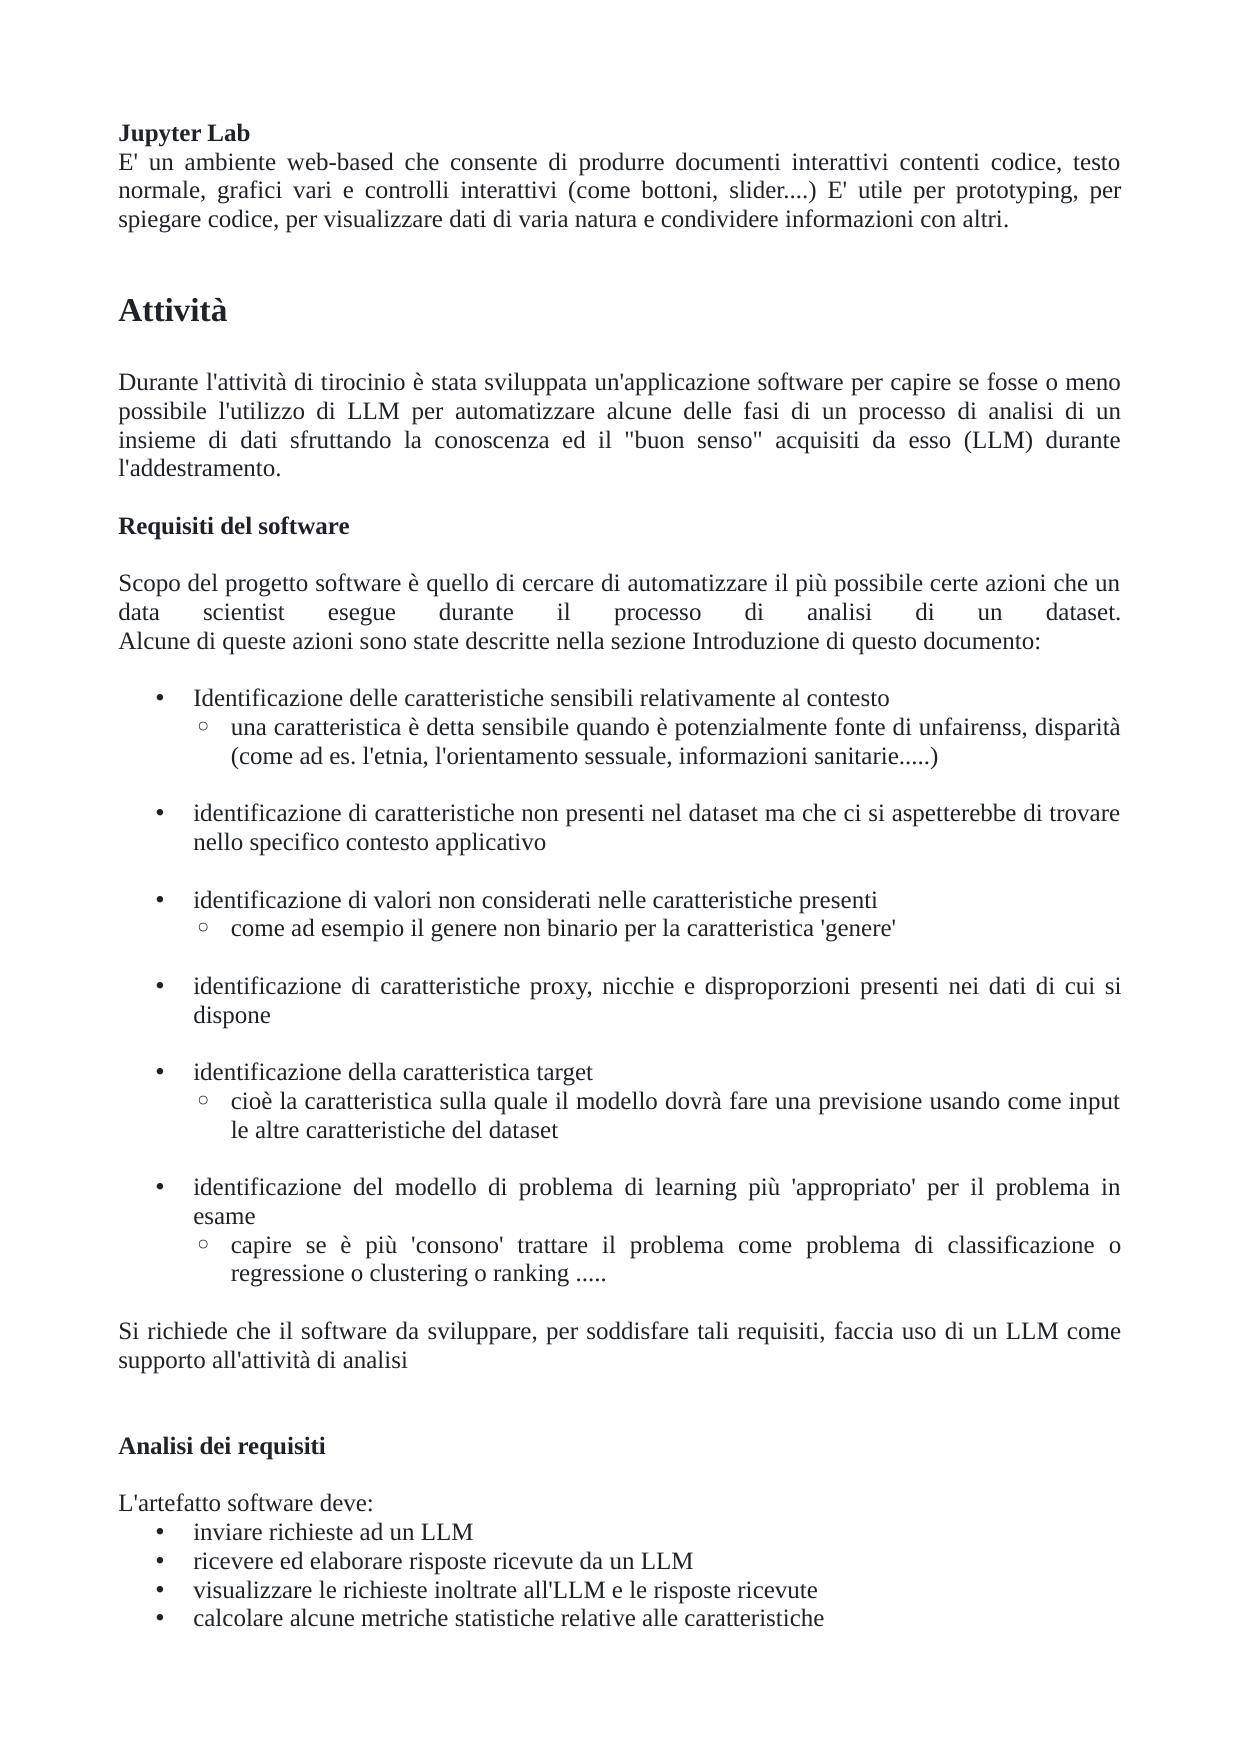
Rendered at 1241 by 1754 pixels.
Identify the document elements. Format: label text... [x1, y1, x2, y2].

text L'artefatto software deve: [118, 1488, 1122, 1517]
list identificazione di valori non considerati nelle caratteristiche presenti [156, 885, 1122, 913]
list calcolare alcune metriche statistiche relative alle caratteristiche [156, 1603, 1122, 1632]
list identificazione del modello di problema di learning più 'appropriato' per il problema in esame [156, 1172, 1122, 1230]
text E' un ambiente web-based che consente di produrre documenti interattivi contenti codice, testo normale, grafici vari e controlli interattivi (come bottoni, slider....) E' utile per prototyping, per spiegare codice, per visualizzare dati di varia natura e condividere informazioni con altri. [118, 147, 1122, 233]
list come ad esempio il genere non binario per la caratteristica 'genere' [193, 913, 1122, 942]
list identificazione di caratteristiche non presenti nel dataset ma che ci si aspetterebbe di trovare nello specifico contesto applicativo [156, 798, 1122, 856]
subtitle Analisi dei requisiti [118, 1431, 1122, 1460]
text Attività [118, 291, 1122, 329]
list cioè la caratteristica sulla quale il modello dovrà fare una previsione usando come input le altre caratteristiche del dataset [193, 1086, 1122, 1143]
text Scopo del progetto software è quello di cercare di automatizzare il più possibile certe azioni che un data scientist esegue durante il processo di analisi di un dataset. Alcune di queste azioni sono state descritte nella sezione Introduzione di questo documento: [118, 568, 1122, 655]
list Identificazione delle caratteristiche sensibili relativamente al contesto [156, 683, 1122, 712]
subtitle Requisiti del software [118, 511, 1122, 540]
list identificazione di caratteristiche proxy, nicchie e disproporzioni presenti nei dati di cui si dispone [156, 971, 1122, 1028]
list ricevere ed elaborare risposte ricevute da un LLM [156, 1546, 1122, 1575]
list visualizzare le richieste inoltrate all'LLM e le risposte ricevute [156, 1575, 1122, 1603]
list identificazione della caratteristica target [156, 1057, 1122, 1086]
text Durante l'attività di tirocinio è stata sviluppata un'applicazione software per capire se fosse o meno possibile l'utilizzo di LLM per automatizzare alcune delle fasi di un processo di analisi di un insieme di dati sfruttando la conoscenza ed il "buon senso" acquisiti da esso (LLM) durante l'addestramento. [118, 367, 1122, 482]
list una caratteristica è detta sensibile quando è potenzialmente fonte di unfairenss, disparità (come ad es. l'etnia, l'orientamento sessuale, informazioni sanitarie.....) [193, 712, 1122, 770]
text Si richiede che il software da sviluppare, per soddisfare tali requisiti, faccia uso di un LLM come supporto all'attività di analisi [118, 1316, 1122, 1373]
list inviare richieste ad un LLM [156, 1517, 1122, 1546]
list capire se è più 'consono' trattare il problema come problema di classificazione o regressione o clustering o ranking ..... [193, 1230, 1122, 1287]
subtitle Jupyter Lab [118, 118, 1122, 147]
